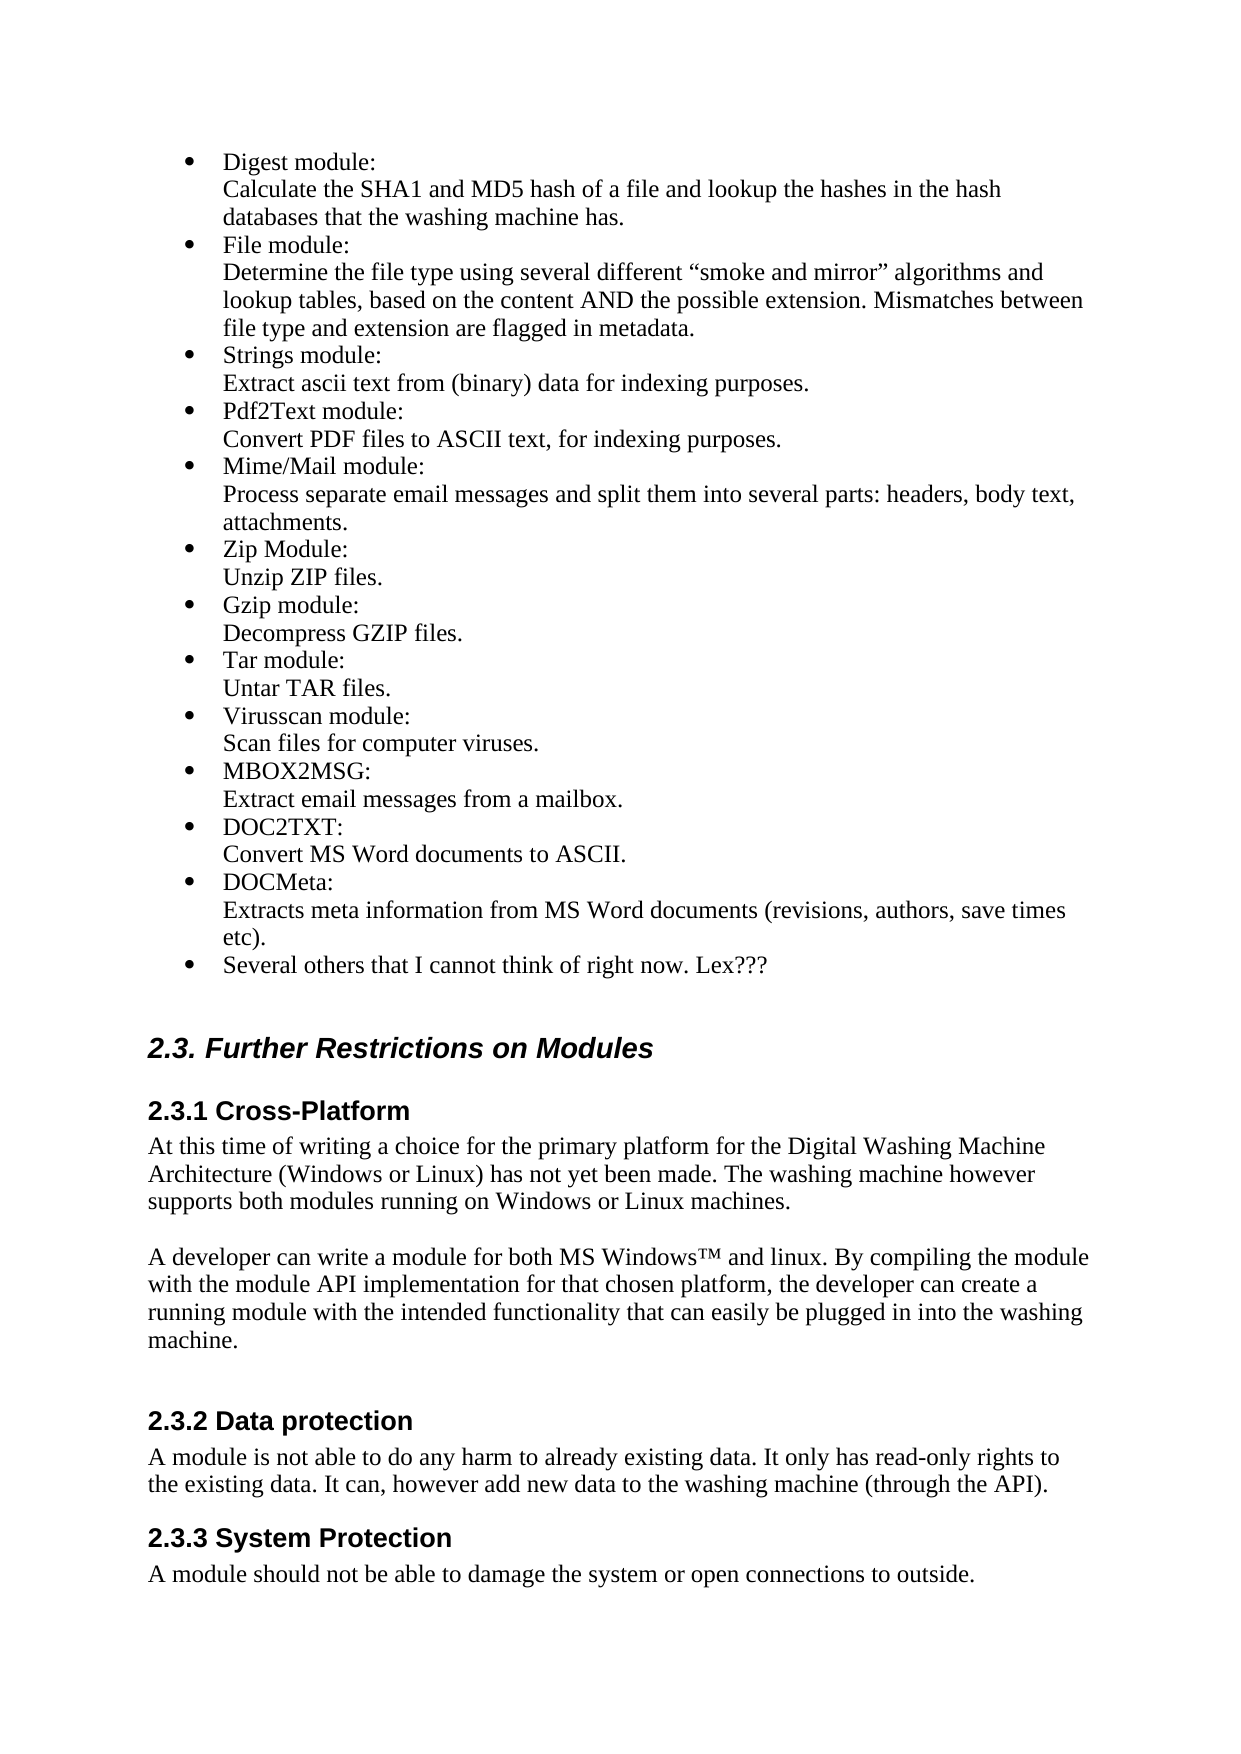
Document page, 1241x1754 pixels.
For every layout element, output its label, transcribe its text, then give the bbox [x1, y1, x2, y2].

list Tar module: Untar TAR files. [185, 646, 1092, 702]
text A developer can write a module for both MS Windows™ and linux. By compiling the module with the module API implementation for that chosen platform, the developer can create a running module with the intended functionality that can easily be plugged in into the washing machine. [148, 1243, 1092, 1354]
list Virusscan module: Scan files for computer viruses. [185, 702, 1092, 757]
list Several others that I cannot think of right now. Lex??? [185, 951, 1092, 979]
text At this time of writing a choice for the primary platform for the Digital Washing Machine Architecture (Windows or Linux) has not yet been made. The washing machine however supports both modules running on Windows or Linux machines. [148, 1132, 1092, 1215]
list DOCMeta: Extracts meta information from MS Word documents (revisions, authors, save times etc). [185, 868, 1092, 951]
text A module should not be able to damage the system or open connections to outside. [148, 1560, 1092, 1587]
list Zip Module: Unzip ZIP files. [185, 536, 1092, 591]
list Mime/Mail module: Process separate email messages and split them into several parts: headers, body text, attachments. [185, 452, 1092, 536]
text A module is not able to do any harm to already existing data. It only has read-only rights to the existing data. It can, however add new data to the washing machine (through the API). [148, 1443, 1092, 1498]
subtitle 2.3.2 Data protection [148, 1406, 1092, 1437]
subtitle 2.3. Further Restrictions on Modules [148, 1032, 1092, 1064]
list Pdf2Text module: Convert PDF files to ASCII text, for indexing purposes. [185, 397, 1092, 452]
list Digest module: Calculate the SHA1 and MD5 hash of a file and lookup the hashes in the hash databases that the washing machine has. [185, 148, 1092, 231]
list Gzip module: Decompress GZIP files. [185, 591, 1092, 646]
subtitle 2.3.3 System Protection [148, 1523, 1092, 1553]
list Strings module: Extract ascii text from (binary) data for indexing purposes. [185, 342, 1092, 397]
list DOC2TXT: Convert MS Word documents to ASCII. [185, 813, 1092, 868]
subtitle 2.3.1 Cross-Platform [148, 1096, 1092, 1126]
list File module: Determine the file type using several different “smoke and mirror” algorithms and lookup tables, based on the content AND the possible extension. Mismatches between file type and extension are flagged in metadata. [185, 231, 1092, 342]
list MBOX2MSG: Extract email messages from a mailbox. [185, 757, 1092, 813]
